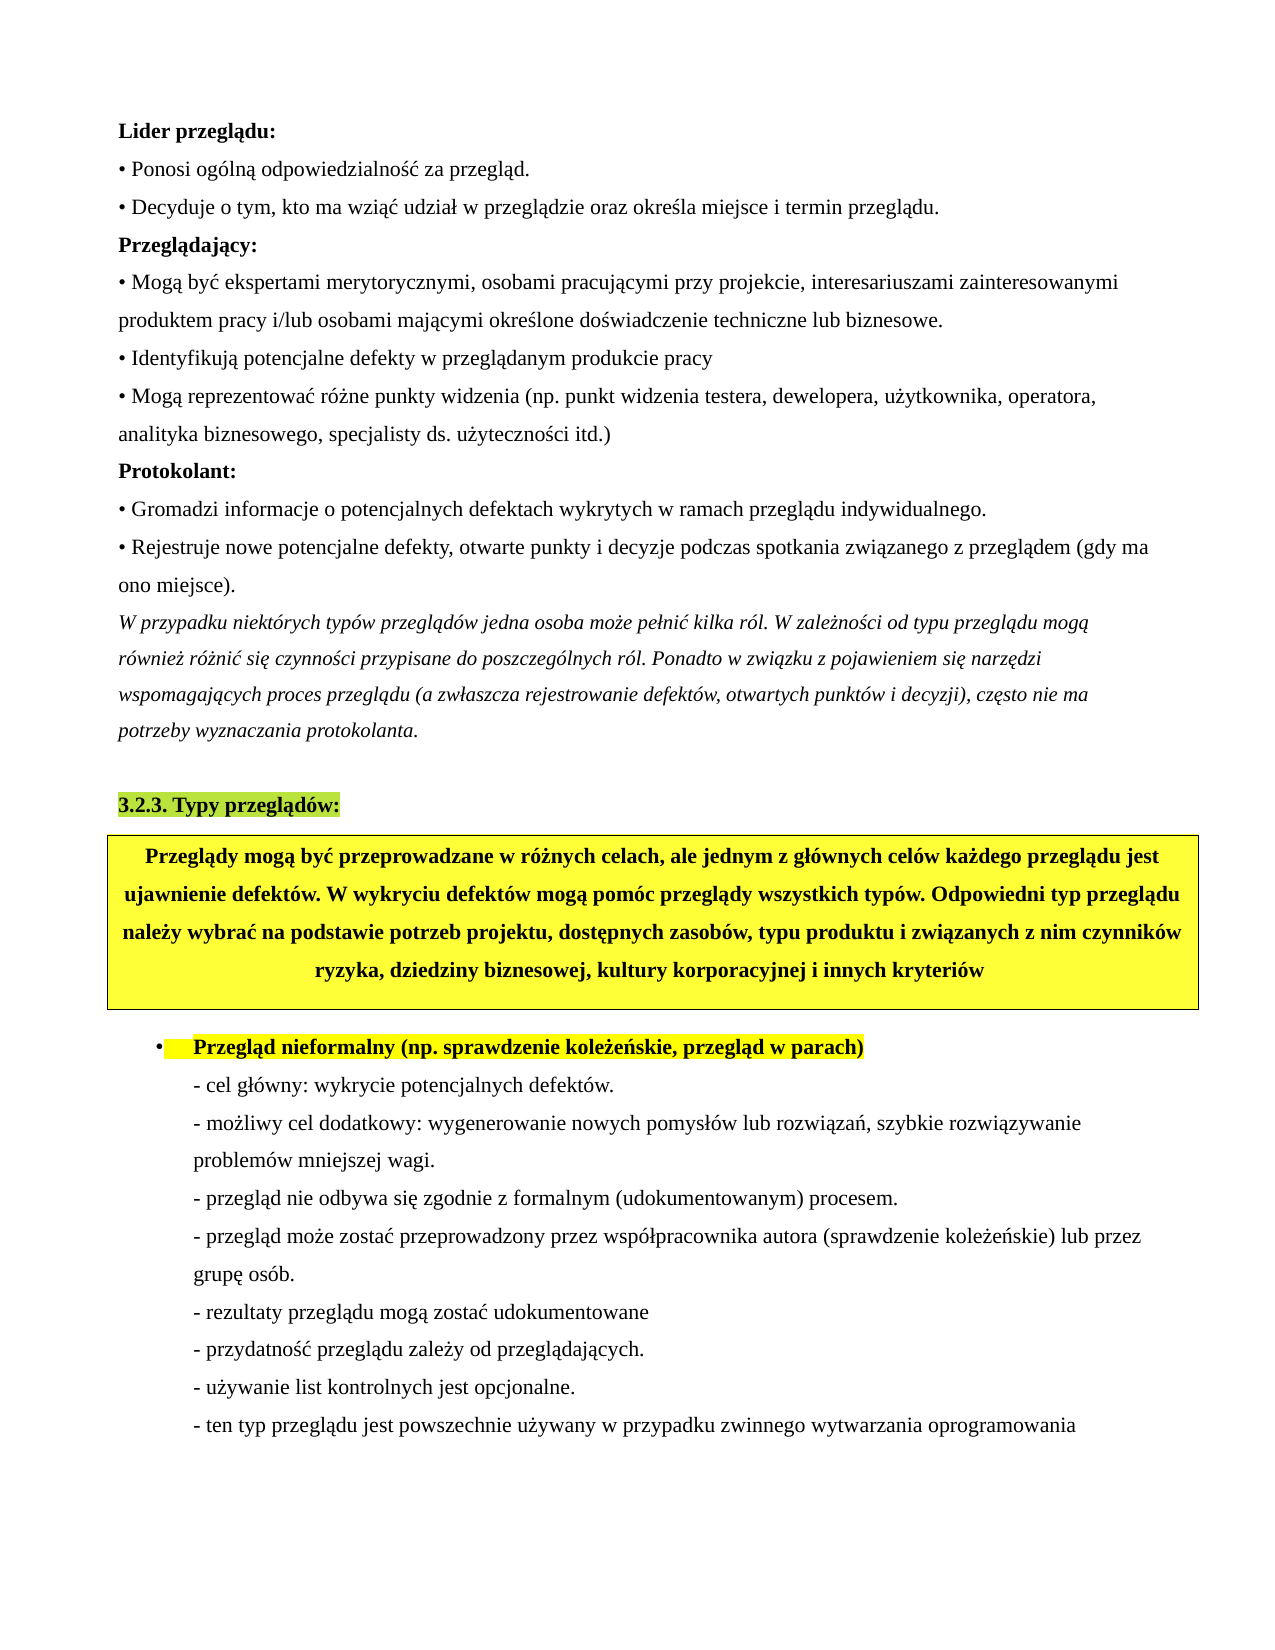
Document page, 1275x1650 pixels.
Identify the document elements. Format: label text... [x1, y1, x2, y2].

text • Mogą reprezentować różne punkty widzenia (np. punkt widzenia testera, dewelopera, użytkownika, operatora, analityka biznesowego, specjalisty ds. użyteczności itd.) [118, 383, 1157, 446]
text • Identyfikują potencjalne defekty w przeglądanym produkcie pracy [118, 345, 1157, 370]
list - przydatność przeglądu zależy od przeglądających. [156, 1336, 1157, 1362]
text • Decyduje o tym, kto ma wziąć udział w przeglądzie oraz określa miejsce i termin przeglądu. [118, 194, 1157, 219]
text Lider przeglądu: [118, 118, 1157, 143]
text Przeglądający: [118, 232, 1157, 257]
text • Mogą być ekspertami merytorycznymi, osobami pracującymi przy projekcie, interesariuszami zainteresowanymi produktem pracy i/lub osobami mającymi określone doświadczenie techniczne lub biznesowe. [118, 269, 1157, 332]
text W przypadku niektórych typów przeglądów jedna osoba może pełnić kilka ról. W zależności od typu przeglądu mogą również różnić się czynności przypisane do poszczególnych ról. Ponadto w związku z pojawieniem się narzędzi wspomagających proces przeglądu (a zwłaszcza rejestrowanie defektów, otwartych punktów i decyzji), często nie ma potrzeby wyznaczania protokolanta. [118, 610, 1157, 742]
list - przegląd nie odbywa się zgodnie z formalnym (udokumentowanym) procesem. [156, 1185, 1157, 1210]
list - możliwy cel dodatkowy: wygenerowanie nowych pomysłów lub rozwiązań, szybkie rozwiązywanie problemów mniejszej wagi. [156, 1109, 1157, 1173]
list - używanie list kontrolnych jest opcjonalne. [156, 1374, 1157, 1399]
list [156, 829, 1157, 834]
text • Ponosi ogólną odpowiedzialność za przegląd. [118, 156, 1157, 181]
text • Rejestruje nowe potencjalne defekty, otwarte punkty i decyzje podczas spotkania związanego z przeglądem (gdy ma ono miejsce). [118, 534, 1157, 597]
text 3.2.3. Typy przeglądów: [118, 792, 1157, 817]
list - cel główny: wykrycie potencjalnych defektów. [156, 1072, 1157, 1097]
list Przegląd nieformalny (np. sprawdzenie koleżeńskie, przegląd w parach) [156, 1010, 1157, 1059]
text Protokolant: [118, 458, 1157, 484]
list - rezultaty przeglądu mogą zostać udokumentowane [156, 1299, 1157, 1324]
list - ten typ przeglądu jest powszechnie używany w przypadku zwinnego wytwarzania oprogramowania [156, 1412, 1157, 1437]
list - przegląd może zostać przeprowadzony przez współpracownika autora (sprawdzenie koleżeńskie) lub przez grupę osób. [156, 1223, 1157, 1286]
text • Gromadzi informacje o potencjalnych defektach wykrytych w ramach przeglądu indywidualnego. [118, 496, 1157, 521]
list Przeglądy mogą być przeprowadzane w różnych celach, ale jednym z głównych celów każdego przeglądu jest ujawnienie defektów. W wykryciu defektów mogą pomóc przeglądy wszystkich typów. Odpowiedni typ przeglądu należy wybrać na podstawie potrzeb projektu, dostępnych zasobów, typu produktu i związanych z nim czynników ryzyka, dziedziny biznesowej, kultury korporacyjnej i innych kryteriów [116, 843, 1189, 982]
